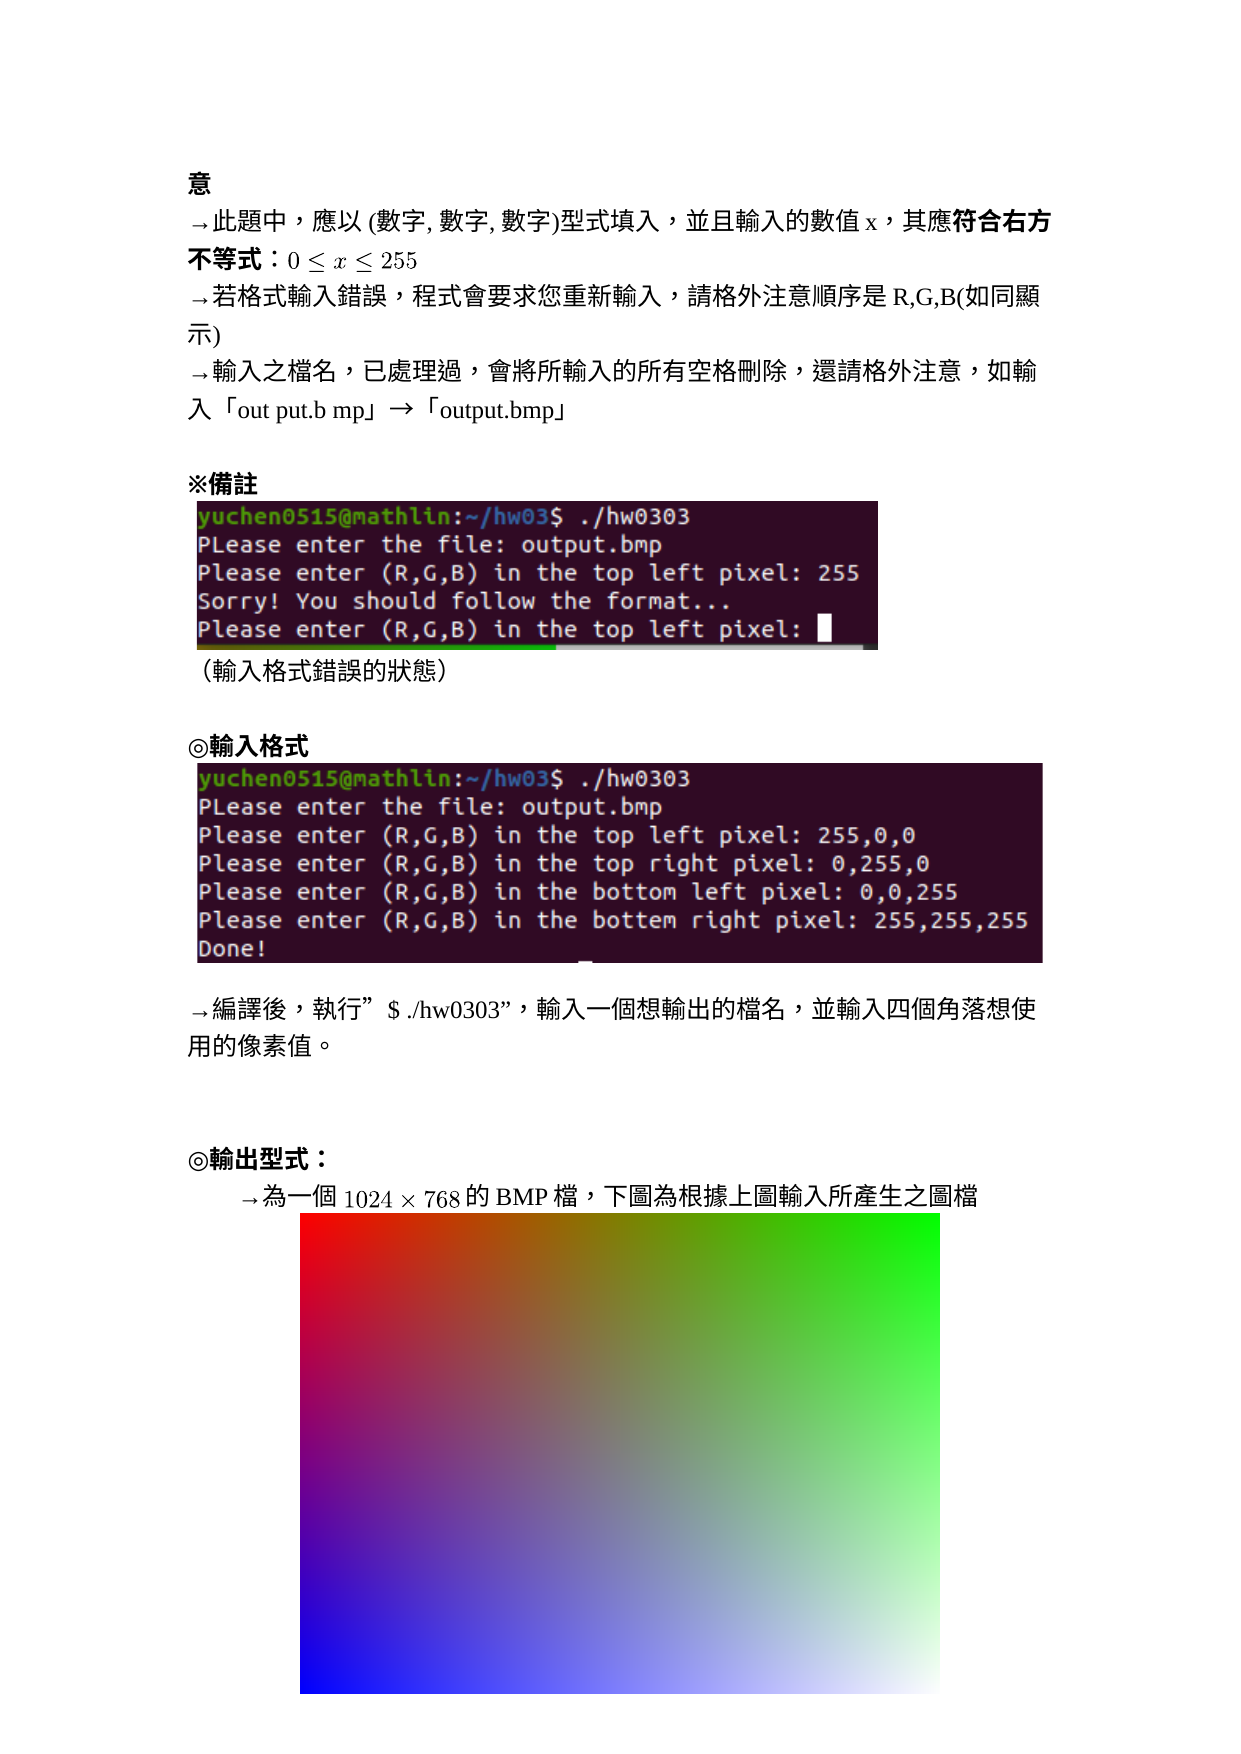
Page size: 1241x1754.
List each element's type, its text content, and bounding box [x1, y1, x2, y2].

text ◎輸入格式 [187, 726, 1053, 764]
text ※備註 [187, 464, 1053, 501]
text →編譯後，執行”$ ./hw0303”，輸入一個想輸出的檔名，並輸入四個角落想使用的像素值。 [187, 764, 1053, 1064]
picture [300, 1213, 940, 1694]
picture [196, 501, 878, 650]
text →若格式輸入錯誤，程式會要求您重新輸入，請格外注意順序是R,G,B(如同顯示) [187, 276, 1053, 351]
text →此題中，應以 (數字, 數字, 數字)型式填入，並且輸入的數值x，其應符合右方不等式： [187, 201, 1053, 276]
picture [197, 763, 1043, 963]
text →為一個 的BMP檔，下圖為根據上圖輸入所產生之圖檔 [187, 1176, 1053, 1214]
text ◎輸出型式： [187, 1139, 1053, 1176]
text 意 [187, 164, 1053, 201]
text →輸入之檔名，已處理過，會將所輸入的所有空格刪除，還請格外注意，如輸入「out put.b mp」→「output.bmp」 [187, 351, 1053, 426]
text （輸入格式錯誤的狀態） [187, 651, 1053, 689]
